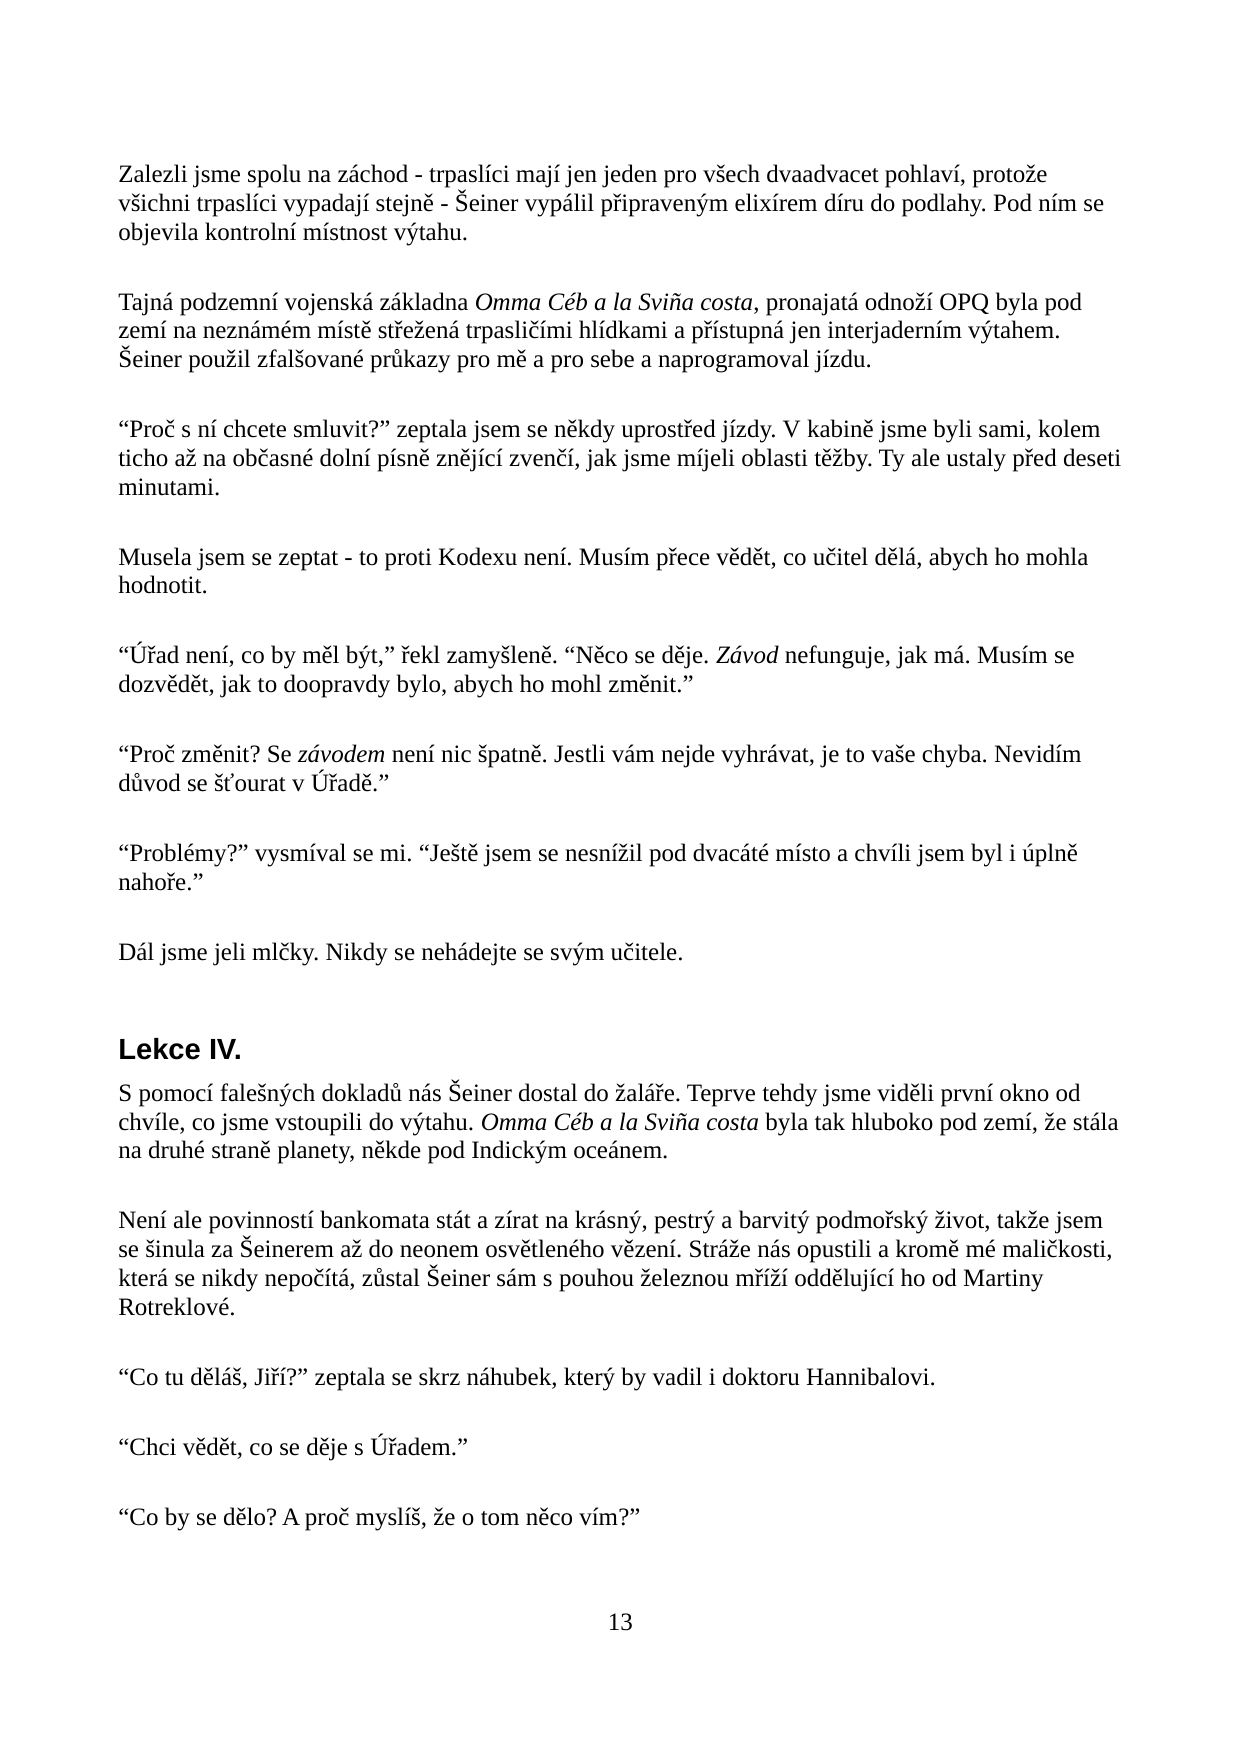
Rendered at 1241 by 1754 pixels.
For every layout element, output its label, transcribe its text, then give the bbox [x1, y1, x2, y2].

text [118, 118, 1122, 147]
text “Chci vědět, co se děje s Úřadem.” [118, 1432, 1122, 1489]
text “Co tu děláš, Jiří?” zeptala se skrz náhubek, který by vadil i doktoru Hannibalovi. [118, 1362, 1122, 1419]
text “Co by se dělo? A proč myslíš, že o tom něco vím?” [118, 1502, 1122, 1559]
subtitle Lekce IV. [118, 1032, 1122, 1065]
text “Problémy?” vysmíval se mi. “Ještě jsem se nesnížil pod dvacáté místo a chvíli jsem byl i úplně nahoře.” [118, 838, 1122, 924]
text Tajná podzemní vojenská základna Omma Céb a la Sviña costa, pronajatá odnoží OPQ byla pod zemí na neznámém místě střežená trpasličími hlídkami a přístupná jen interjaderním výtahem. Šeiner použil zfalšované průkazy pro mě a pro sebe a naprogramoval jízdu. [118, 287, 1122, 402]
text Není ale povinností bankomata stát a zírat na krásný, pestrý a barvitý podmořský život, takže jsem se šinula za Šeinerem až do neonem osvětleného vězení. Stráže nás opustili a kromě mé maličkosti, která se nikdy nepočítá, zůstal Šeiner sám s pouhou železnou mříží oddělující ho od Martiny Rotreklové. [118, 1205, 1122, 1349]
text Musela jsem se zeptat - to proti Kodexu není. Musím přece vědět, co učitel dělá, abych ho mohla hodnotit. [118, 542, 1122, 628]
text “Proč změnit? Se závodem není nic špatně. Jestli vám nejde vyhrávat, je to vaše chyba. Nevidím důvod se šťourat v Úřadě.” [118, 739, 1122, 826]
text Dál jsme jeli mlčky. Nikdy se nehádejte se svým učitele. [118, 937, 1122, 994]
text “Proč s ní chcete smluvit?” zeptala jsem se někdy uprostřed jízdy. V kabině jsme byli sami, kolem ticho až na občasné dolní písně znějící zvenčí, jak jsme míjeli oblasti těžby. Ty ale ustaly před deseti minutami. [118, 414, 1122, 529]
text “Úřad není, co by měl být,” řekl zamyšleně. “Něco se děje. Závod nefunguje, jak má. Musím se dozvědět, jak to doopravdy bylo, abych ho mohl změnit.” [118, 641, 1122, 727]
text Zalezli jsme spolu na záchod - trpaslíci mají jen jeden pro všech dvaadvacet pohlaví, protože všichni trpaslíci vypadají stejně - Šeiner vypálil připraveným elixírem díru do podlahy. Pod ním se objevila kontrolní místnost výtahu. [118, 159, 1122, 274]
text S pomocí falešných dokladů nás Šeiner dostal do žaláře. Teprve tehdy jsme viděli první okno od chvíle, co jsme vstoupili do výtahu. Omma Céb a la Sviña costa byla tak hluboko pod zemí, že stála na druhé straně planety, někde pod Indickým oceánem. [118, 1078, 1122, 1193]
